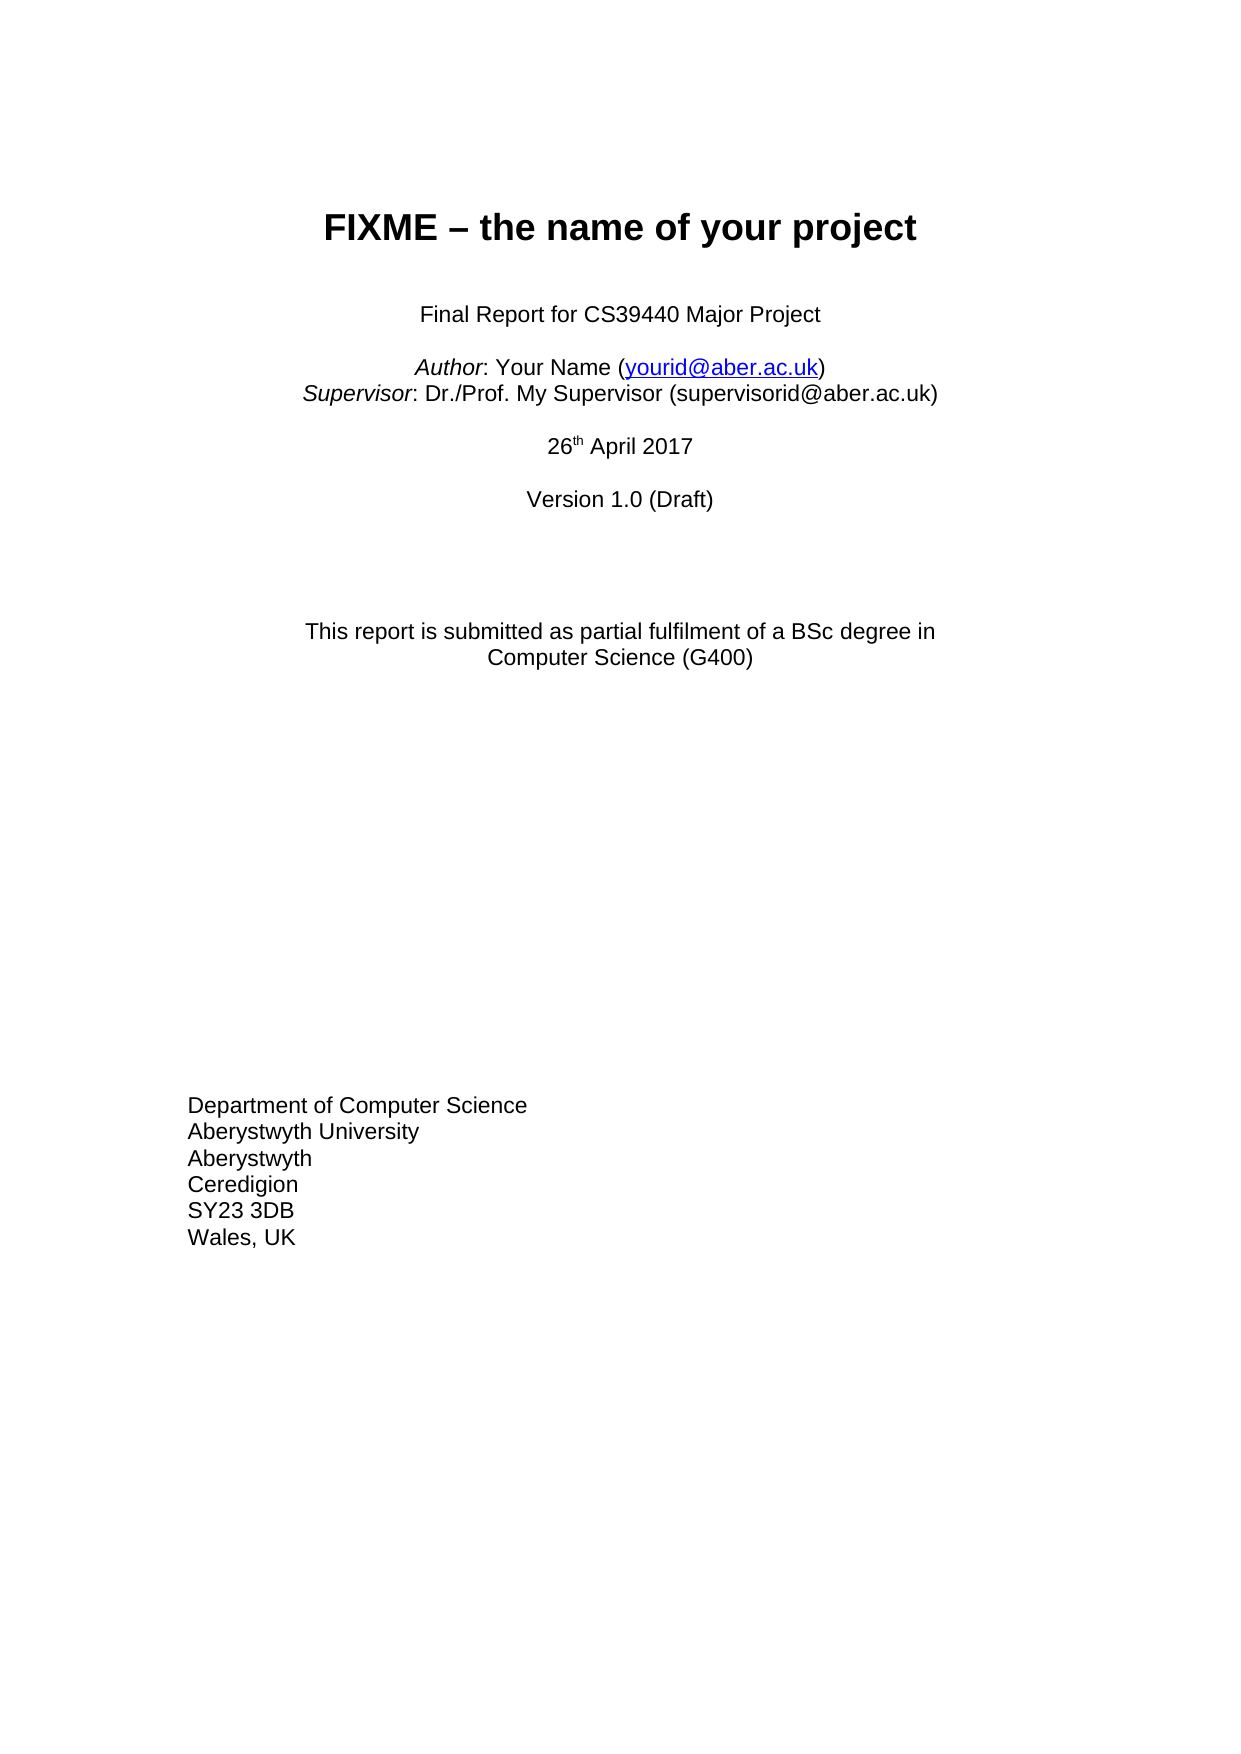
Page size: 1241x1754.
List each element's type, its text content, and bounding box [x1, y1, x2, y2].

text Version 1.0 (Draft) [187, 486, 1053, 512]
text Final Report for CS39440 Major Project [187, 301, 1053, 328]
text 26th April 2017 [187, 433, 1053, 459]
text Ceredigion [187, 1171, 1053, 1197]
text Author: Your Name (yourid@aber.ac.uk) [187, 354, 1053, 380]
text SY23 3DB [187, 1197, 1053, 1224]
text Aberystwyth [187, 1145, 1053, 1171]
text Department of Computer Science [187, 1092, 1053, 1118]
text Wales, UK [187, 1224, 1053, 1250]
text FIXME – the name of your project [187, 206, 1053, 249]
text Aberystwyth University [187, 1118, 1053, 1145]
text This report is submitted as partial fulfilment of a BSc degree in Computer Science (G400) [187, 618, 1053, 670]
text Supervisor: Dr./Prof. My Supervisor (supervisorid@aber.ac.uk) [187, 380, 1053, 407]
